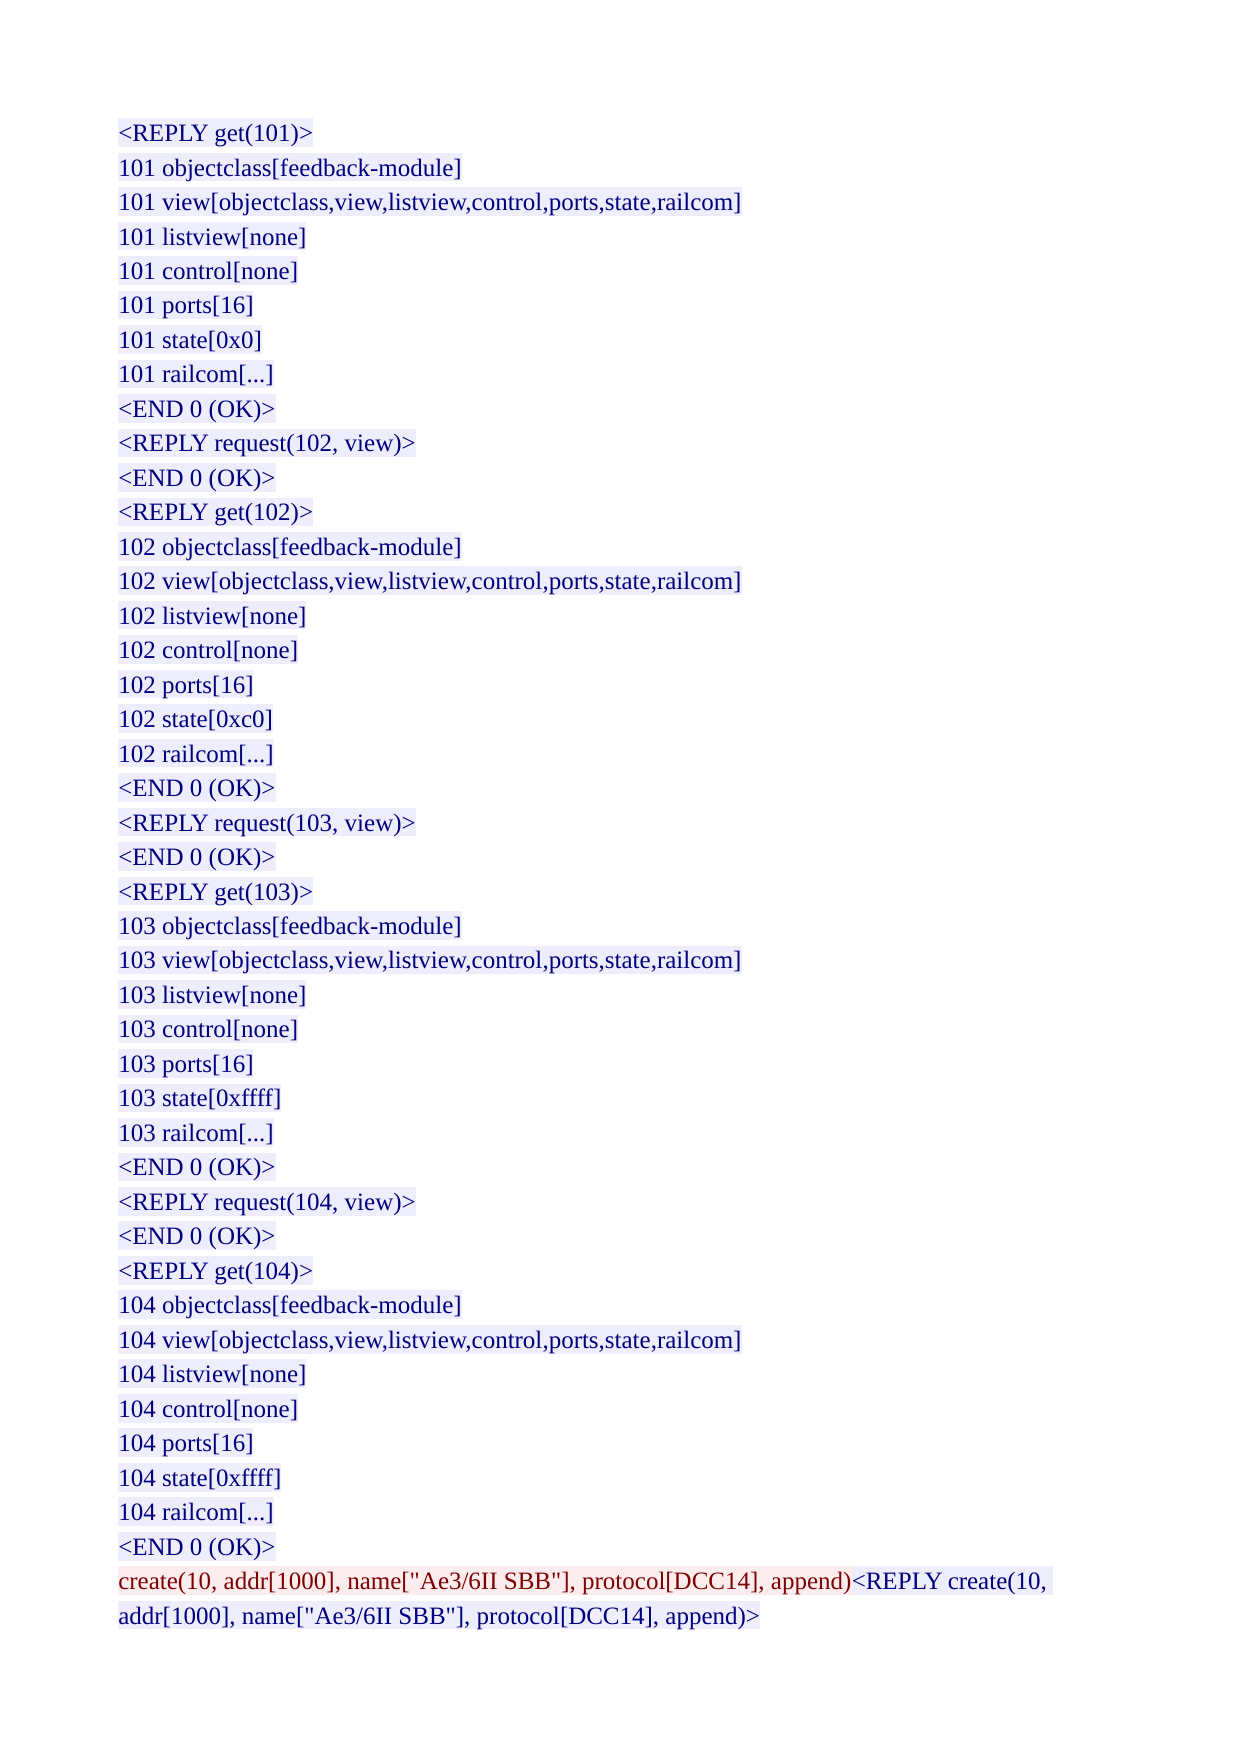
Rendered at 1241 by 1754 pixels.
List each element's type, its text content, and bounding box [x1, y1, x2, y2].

text 103 objectclass[feedback-module] [118, 911, 1122, 940]
text <END 0 (OK)> [118, 773, 1122, 802]
text <REPLY get(103)> [118, 877, 1122, 905]
text <REPLY request(103, view)> [118, 808, 1122, 836]
text 102 objectclass[feedback-module] [118, 532, 1122, 561]
text 102 railcom[...] [118, 739, 1122, 767]
text 104 control[none] [118, 1394, 1122, 1423]
text 102 listview[none] [118, 601, 1122, 629]
text 103 listview[none] [118, 980, 1122, 1009]
text 101 view[objectclass,view,listview,control,ports,state,railcom] [118, 187, 1122, 216]
text <END 0 (OK)> [118, 463, 1122, 492]
text 101 railcom[...] [118, 359, 1122, 388]
text 103 state[0xffff] [118, 1083, 1122, 1112]
text 101 control[none] [118, 256, 1122, 285]
text 101 ports[16] [118, 291, 1122, 319]
text <END 0 (OK)> [118, 1152, 1122, 1181]
text 104 ports[16] [118, 1428, 1122, 1457]
text <END 0 (OK)> [118, 842, 1122, 871]
text 103 view[objectclass,view,listview,control,ports,state,railcom] [118, 946, 1122, 974]
text create(10, addr[1000], name["Ae3/6II SBB"], protocol[DCC14], append)<REPLY create(10, addr[1000], name["Ae3/6II SBB"], protocol[DCC14], append)> [118, 1566, 1122, 1629]
text <REPLY get(102)> [118, 497, 1122, 526]
text 103 ports[16] [118, 1049, 1122, 1078]
text 101 state[0x0] [118, 325, 1122, 354]
text 102 state[0xc0] [118, 704, 1122, 733]
text <REPLY get(101)> [118, 118, 1122, 147]
text <REPLY request(102, view)> [118, 428, 1122, 457]
text <END 0 (OK)> [118, 1532, 1122, 1561]
text 104 view[objectclass,view,listview,control,ports,state,railcom] [118, 1325, 1122, 1354]
text <REPLY request(104, view)> [118, 1187, 1122, 1216]
text <END 0 (OK)> [118, 394, 1122, 423]
text <REPLY get(104)> [118, 1256, 1122, 1285]
text 104 listview[none] [118, 1359, 1122, 1388]
text 104 objectclass[feedback-module] [118, 1290, 1122, 1319]
text 101 objectclass[feedback-module] [118, 153, 1122, 181]
text 102 control[none] [118, 635, 1122, 664]
text 103 railcom[...] [118, 1118, 1122, 1147]
text 101 listview[none] [118, 222, 1122, 250]
text 104 railcom[...] [118, 1497, 1122, 1526]
text 104 state[0xffff] [118, 1463, 1122, 1492]
text 103 control[none] [118, 1014, 1122, 1043]
text 102 ports[16] [118, 670, 1122, 698]
text 102 view[objectclass,view,listview,control,ports,state,railcom] [118, 566, 1122, 595]
text <END 0 (OK)> [118, 1221, 1122, 1250]
